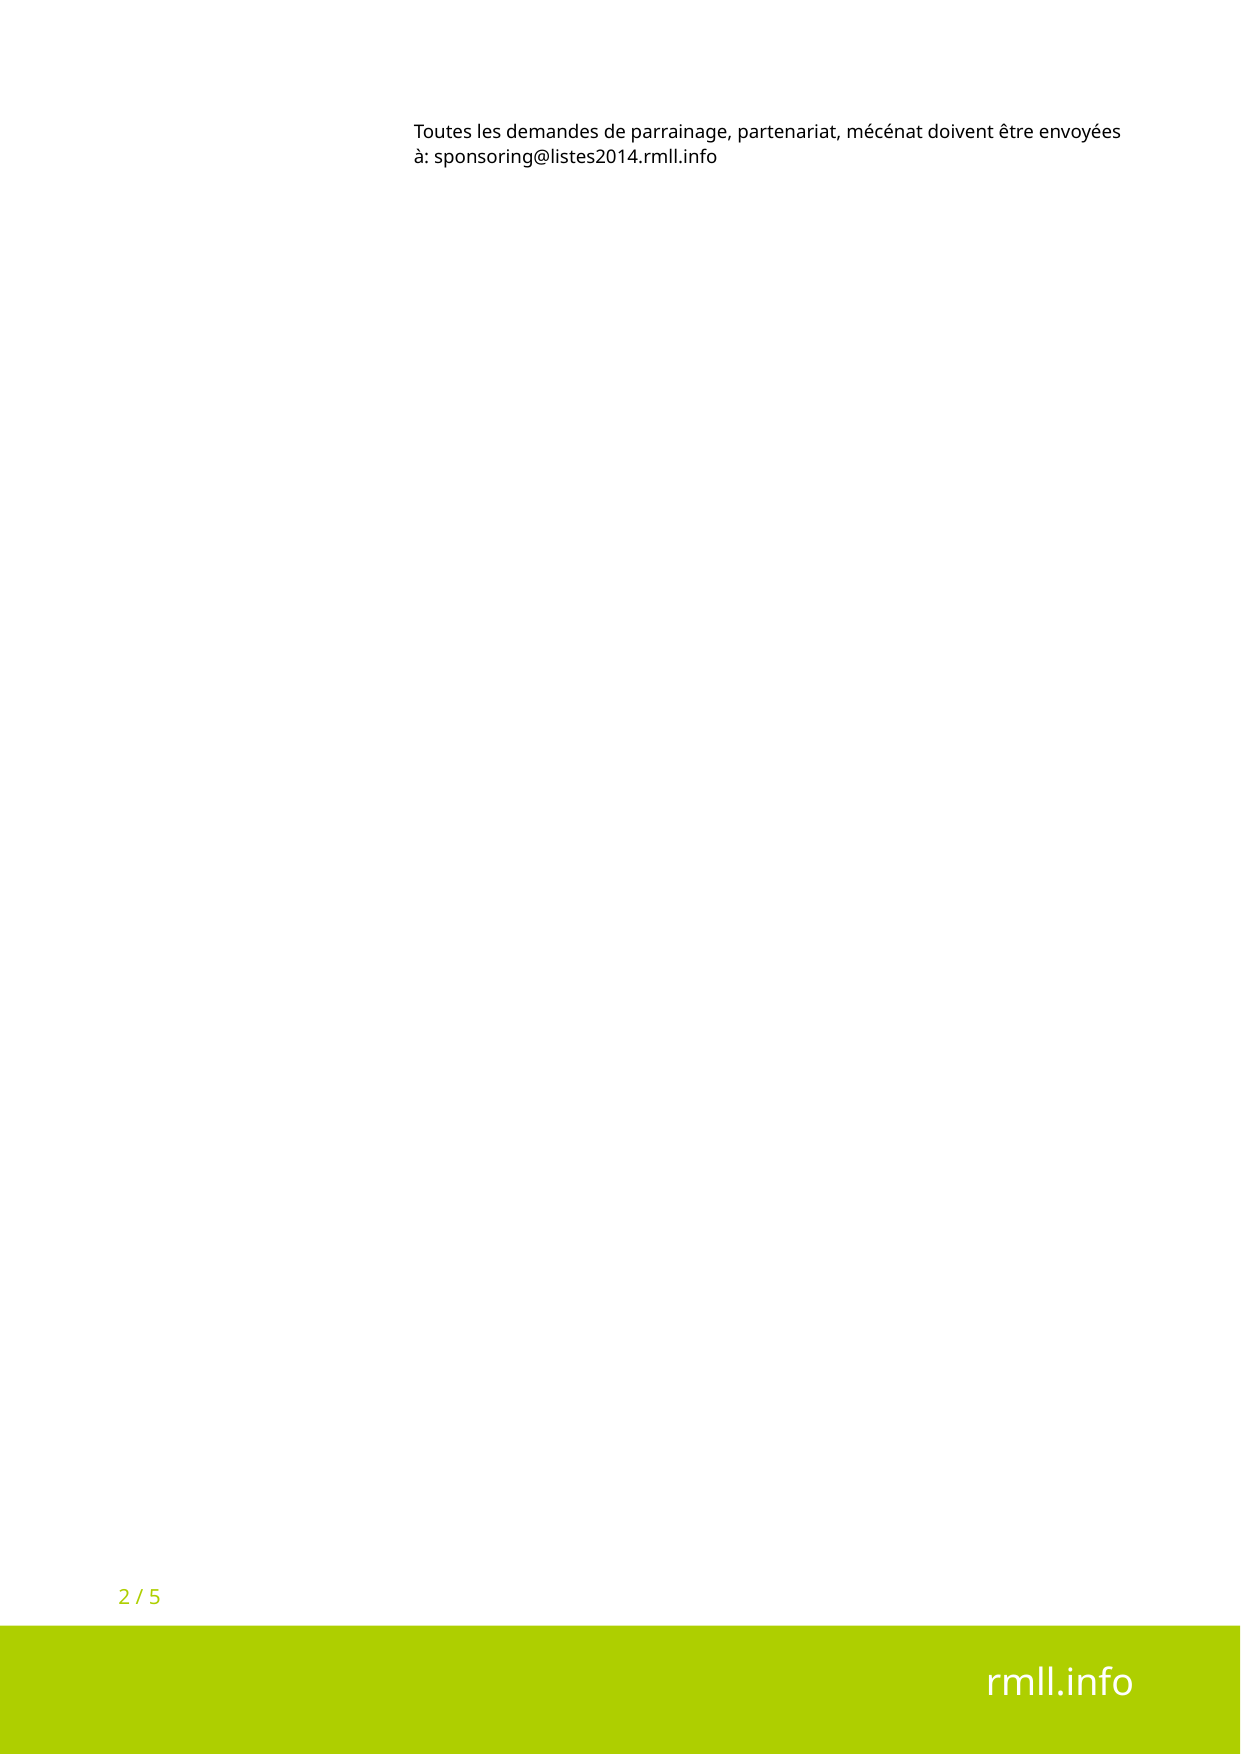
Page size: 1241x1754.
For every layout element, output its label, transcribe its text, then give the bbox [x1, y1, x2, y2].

text Toutes les demandes de parrainage, partenariat, mécénat doivent être envoyées à: sponsoring@listes2014.rmll.info [413, 118, 1122, 169]
